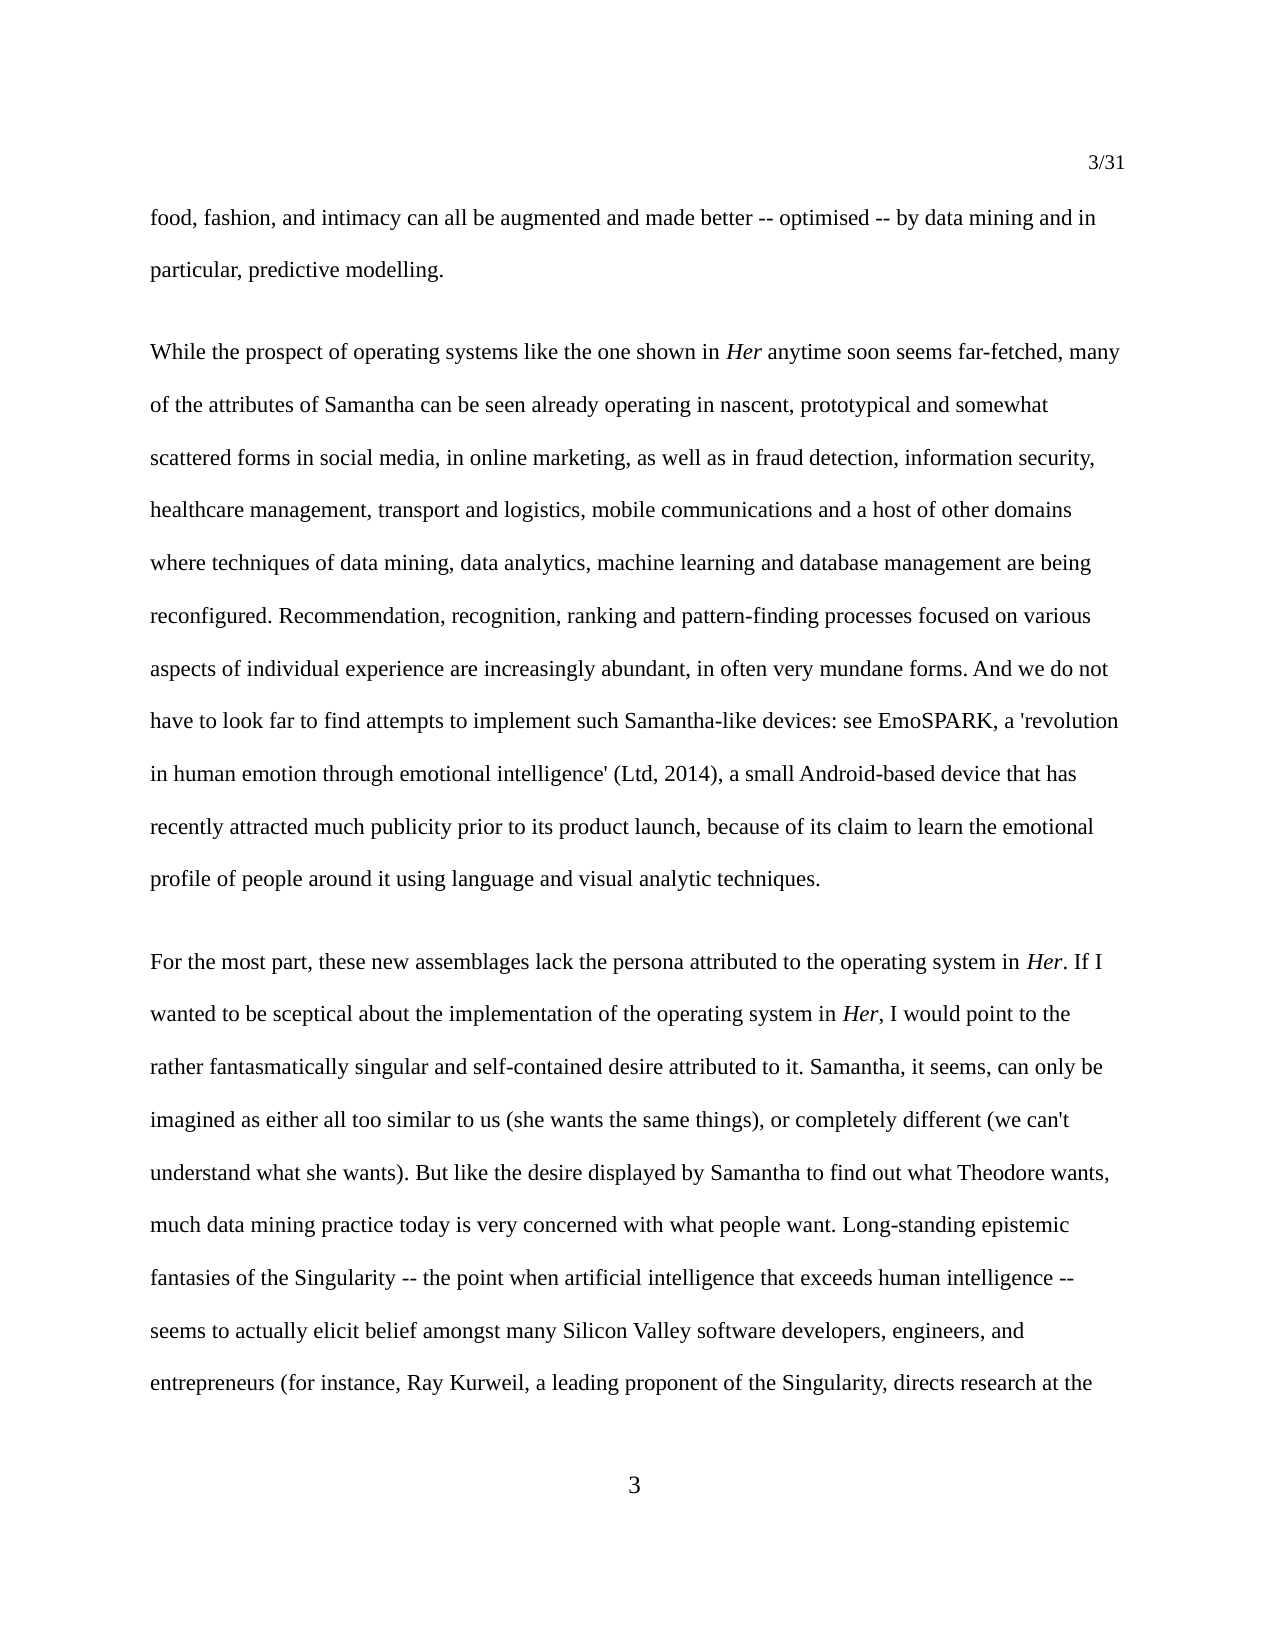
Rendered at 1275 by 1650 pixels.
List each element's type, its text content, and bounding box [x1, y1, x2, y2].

text food, fashion, and intimacy can all be augmented and made better -- optimised -- by data mining and in particular, predictive modelling. [150, 203, 1125, 283]
text While the prospect of operating systems like the one shown in Her anytime soon seems far-fetched, many of the attributes of Samantha can be seen already operating in nascent, prototypical and somewhat scattered forms in social media, in online marketing, as well as in fraud detection, information security, healthcare management, transport and logistics, mobile communications and a host of other domains where techniques of data mining, data analytics, machine learning and database management are being reconfigured. Recommendation, recognition, ranking and pattern-finding processes focused on various aspects of individual experience are increasingly abundant, in often very mundane forms. And we do not have to look far to find attempts to implement such Samantha-like devices: see EmoSPARK, a 'revolution in human emotion through emotional intelligence' (Ltd, 2014), a small Android-based device that has recently attracted much publicity prior to its product launch, because of its claim to learn the emotional profile of people around it using language and visual analytic techniques. [150, 338, 1125, 892]
text For the most part, these new assemblages lack the persona attributed to the operating system in Her. If I wanted to be sceptical about the implementation of the operating system in Her, I would point to the rather fantasmatically singular and self-contained desire attributed to it. Samantha, it seems, can only be imagined as either all too similar to us (she wants the same things), or completely different (we can't understand what she wants). But like the desire displayed by Samantha to find out what Theodore wants, much data mining practice today is very concerned with what people want. Long-standing epistemic fantasies of the Singularity -- the point when artificial intelligence that exceeds human intelligence -- seems to actually elicit belief amongst many Silicon Valley software developers, engineers, and entrepreneurs (for instance, Ray Kurweil, a leading proponent of the Singularity, directs research at the [150, 948, 1125, 1396]
